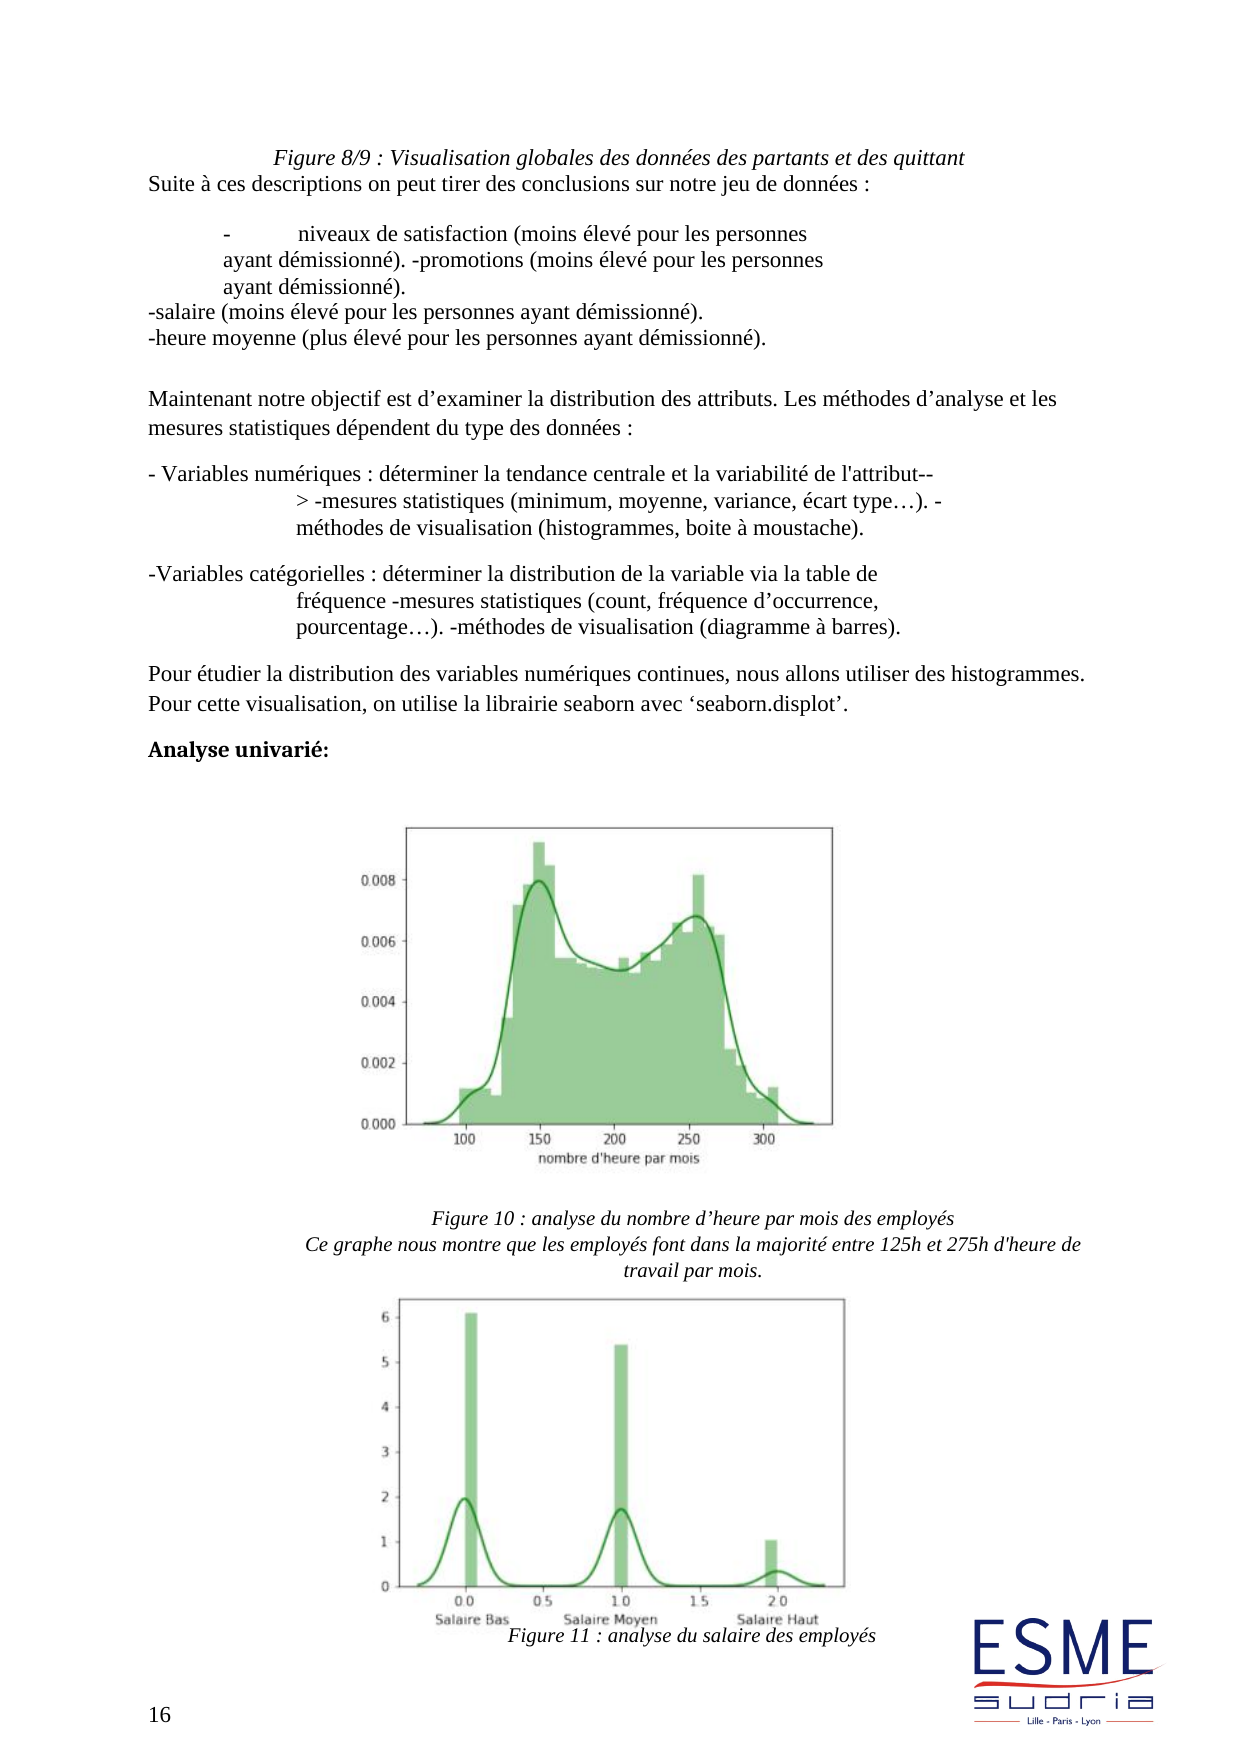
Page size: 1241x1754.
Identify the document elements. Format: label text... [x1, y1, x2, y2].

text Maintenant notre objectif est d’examiner la distribution des attributs. Les méthodes d’analyse et les mesures statistiques dépendent du type des données : [148, 386, 1059, 440]
text Figure 11 : analyse du salaire des employés [294, 1623, 1090, 1647]
text Pour étudier la distribution des variables numériques continues, nous allons utiliser des histogrammes. [148, 660, 1090, 686]
text -heure moyenne (plus élevé pour les personnes ayant démissionné). [148, 324, 1090, 351]
list Variables numériques : déterminer la tendance centrale et la variabilité de l'attribut--> -mesures statistiques (minimum, moyenne, variance, écart type…). -méthodes de visualisation (histogrammes, boite à moustache). [148, 461, 944, 540]
text Suite à ces descriptions on peut tirer des conclusions sur notre jeu de données : [148, 170, 1090, 196]
text -Variables catégorielles : déterminer la distribution de la variable via la table de fréquence -mesures statistiques (count, fréquence d’occurrence, pourcentage…). -méthodes de visualisation (diagramme à barres). [148, 560, 973, 640]
text -salaire (moins élevé pour les personnes ayant démissionné). [148, 300, 1090, 324]
text Pour cette visualisation, on utilise la librairie seaborn avec ‘seaborn.displot’. [148, 689, 1090, 716]
list niveaux de satisfaction (moins élevé pour les personnes ayant démissionné). -promotions (moins élevé pour les personnes ayant démissionné). [223, 220, 861, 299]
picture [371, 1286, 859, 1623]
subtitle Analyse univarié: [148, 737, 1090, 763]
text Figure 10 : analyse du nombre d’heure par mois des employés [302, 1206, 1084, 1229]
picture [351, 814, 846, 1176]
picture [974, 1618, 1167, 1726]
text Figure 8/9 : Visualisation globales des données des partants et des quittant [148, 144, 1090, 170]
text Ce graphe nous montre que les employés font dans la majorité entre 125h et 275h d'heure de travail par mois. [302, 1232, 1084, 1282]
